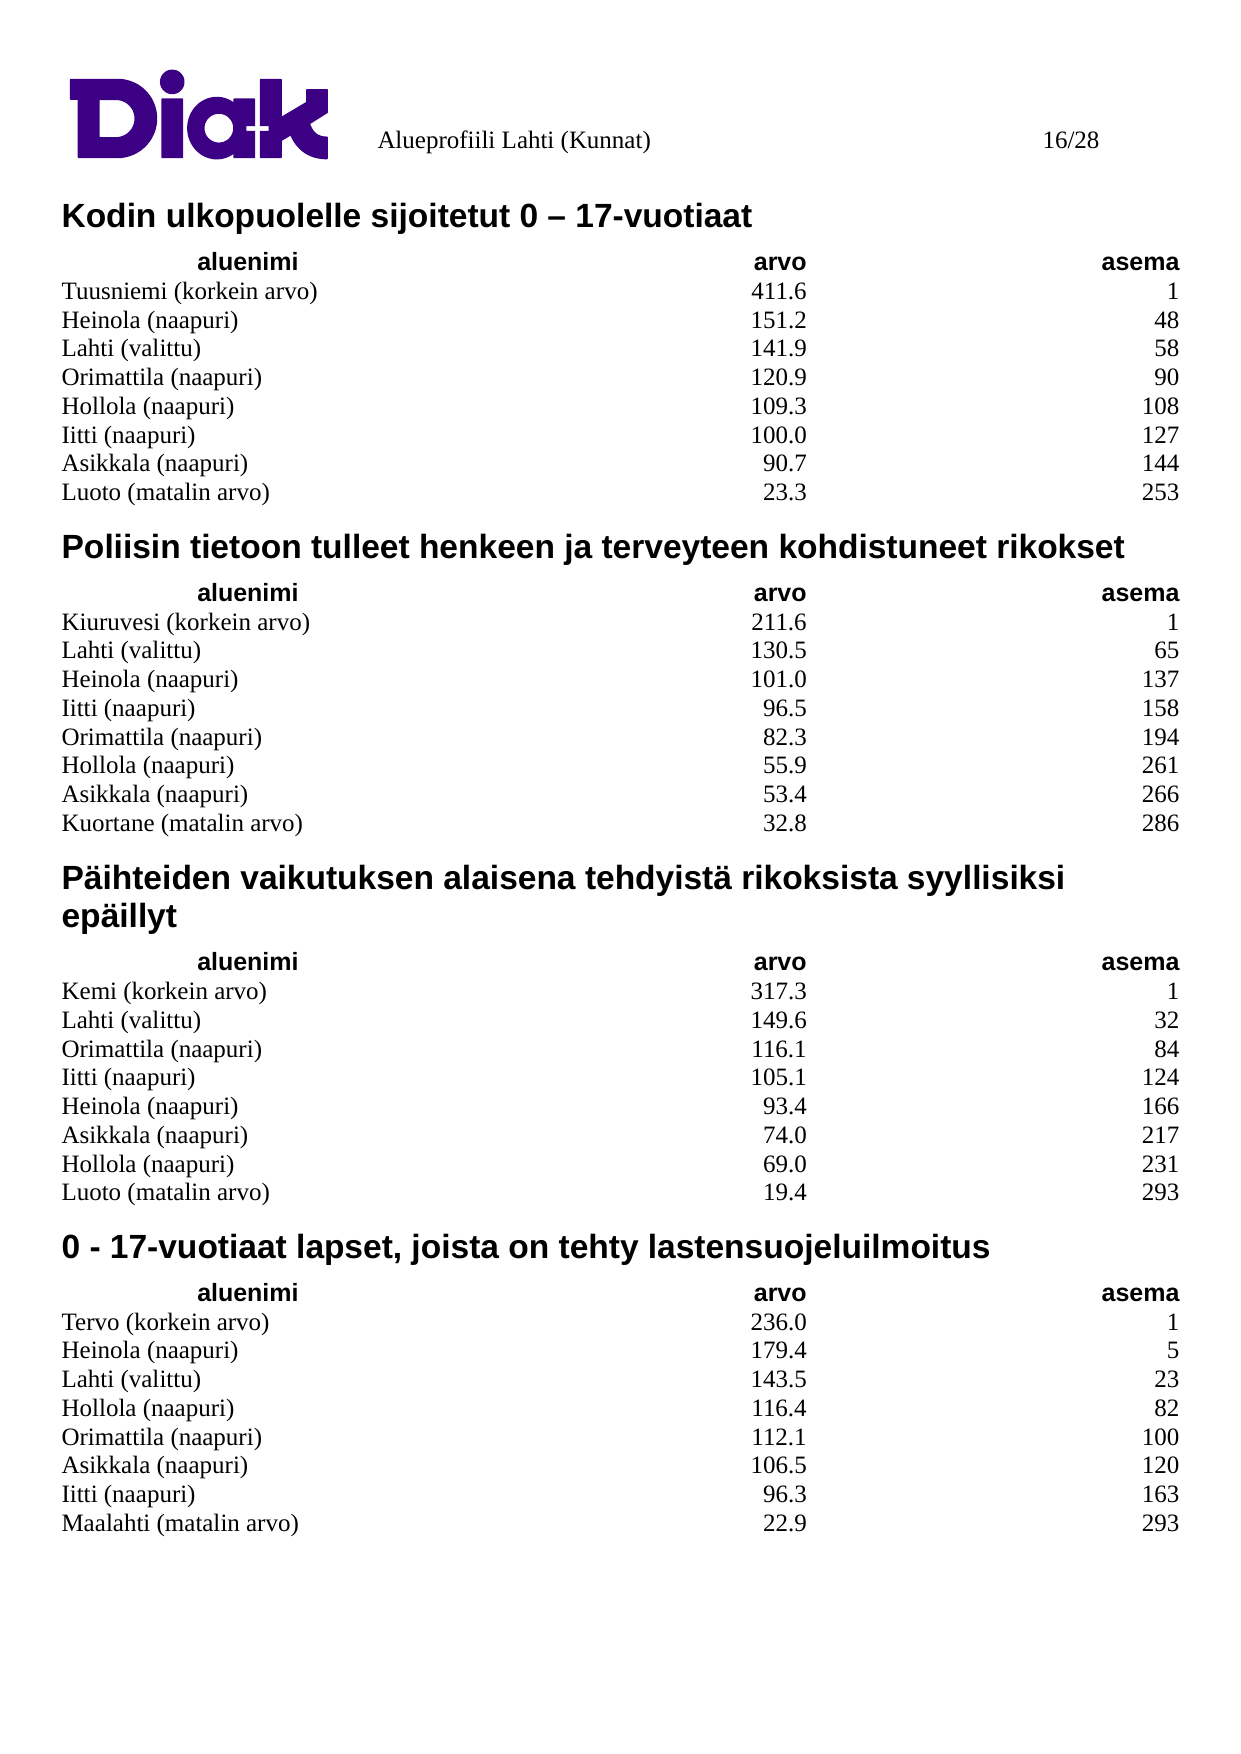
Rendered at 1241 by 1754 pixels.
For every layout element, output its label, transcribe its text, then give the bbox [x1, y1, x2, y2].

table_cell Lahti (valittu) [61, 1005, 434, 1034]
table_header asema [806, 578, 1179, 607]
table_header asema [806, 948, 1179, 976]
table_cell 1 [806, 1307, 1179, 1336]
table_cell Asikkala (naapuri) [61, 449, 434, 477]
table_cell 22.9 [434, 1508, 806, 1537]
table_cell Lahti (valittu) [61, 334, 434, 362]
table_cell Luoto (matalin arvo) [61, 477, 434, 506]
table_cell Heinola (naapuri) [61, 305, 434, 333]
table_cell 236.0 [434, 1307, 806, 1336]
table_cell Lahti (valittu) [61, 636, 434, 664]
table_cell Orimattila (naapuri) [61, 362, 434, 391]
table_cell 194 [806, 722, 1179, 751]
table_header arvo [434, 247, 806, 276]
table_cell 411.6 [434, 276, 806, 305]
table_cell 84 [806, 1034, 1179, 1062]
table_cell 32 [806, 1005, 1179, 1034]
table_cell Heinola (naapuri) [61, 1091, 434, 1120]
table_cell Heinola (naapuri) [61, 664, 434, 693]
table_cell Orimattila (naapuri) [61, 1034, 434, 1062]
table_cell 90 [806, 362, 1179, 391]
table_cell 53.4 [434, 779, 806, 808]
table_cell 130.5 [434, 636, 806, 664]
table_cell 65 [806, 636, 1179, 664]
table_cell 112.1 [434, 1422, 806, 1451]
table_cell Asikkala (naapuri) [61, 779, 434, 808]
table_header asema [806, 1278, 1179, 1307]
table_cell Orimattila (naapuri) [61, 722, 434, 751]
table_header arvo [434, 578, 806, 607]
table_cell Kuortane (matalin arvo) [61, 808, 434, 837]
table_cell 48 [806, 305, 1179, 333]
table_cell 116.4 [434, 1393, 806, 1422]
table_cell 144 [806, 449, 1179, 477]
table_header arvo [434, 1278, 806, 1307]
table_cell 23.3 [434, 477, 806, 506]
table_cell 90.7 [434, 449, 806, 477]
table_cell 163 [806, 1479, 1179, 1508]
table_cell Luoto (matalin arvo) [61, 1178, 434, 1206]
table_cell 293 [806, 1508, 1179, 1537]
table_cell Iitti (naapuri) [61, 693, 434, 722]
table_cell Lahti (valittu) [61, 1364, 434, 1393]
subtitle Kodin ulkopuolelle sijoitetut 0 – 17-vuotiaat [61, 196, 1179, 235]
table_cell Iitti (naapuri) [61, 1063, 434, 1091]
table_cell 69.0 [434, 1149, 806, 1177]
table_cell 1 [806, 976, 1179, 1005]
table_cell 116.1 [434, 1034, 806, 1062]
table_cell 19.4 [434, 1178, 806, 1206]
table_cell 5 [806, 1336, 1179, 1364]
table_cell 23 [806, 1364, 1179, 1393]
table_cell 1 [806, 276, 1179, 305]
table_cell 82.3 [434, 722, 806, 751]
table_cell 143.5 [434, 1364, 806, 1393]
subtitle Päihteiden vaikutuksen alaisena tehdyistä rikoksista syyllisiksi epäillyt [61, 858, 1179, 935]
table_cell Maalahti (matalin arvo) [61, 1508, 434, 1537]
table_cell 266 [806, 779, 1179, 808]
table_cell Heinola (naapuri) [61, 1336, 434, 1364]
table_header arvo [434, 948, 806, 976]
table_cell 231 [806, 1149, 1179, 1177]
table_cell 253 [806, 477, 1179, 506]
table_cell 1 [806, 607, 1179, 636]
table_cell 120 [806, 1451, 1179, 1479]
table_cell Asikkala (naapuri) [61, 1451, 434, 1479]
table_cell 124 [806, 1063, 1179, 1091]
table_cell 127 [806, 420, 1179, 448]
table_cell Kemi (korkein arvo) [61, 976, 434, 1005]
table_cell 120.9 [434, 362, 806, 391]
table_cell 100 [806, 1422, 1179, 1451]
table_header aluenimi [61, 578, 434, 607]
table_cell 105.1 [434, 1063, 806, 1091]
table_cell 55.9 [434, 751, 806, 779]
table_cell 217 [806, 1120, 1179, 1149]
table_cell Hollola (naapuri) [61, 751, 434, 779]
table_cell Iitti (naapuri) [61, 420, 434, 448]
table_cell 96.5 [434, 693, 806, 722]
table_cell 82 [806, 1393, 1179, 1422]
table_cell 93.4 [434, 1091, 806, 1120]
table_cell Hollola (naapuri) [61, 1393, 434, 1422]
table_cell 149.6 [434, 1005, 806, 1034]
table_header aluenimi [61, 247, 434, 276]
table_cell Orimattila (naapuri) [61, 1422, 434, 1451]
table_cell 141.9 [434, 334, 806, 362]
subtitle Poliisin tietoon tulleet henkeen ja terveyteen kohdistuneet rikokset [61, 527, 1179, 566]
table_cell 166 [806, 1091, 1179, 1120]
table_cell 109.3 [434, 391, 806, 420]
table_cell 261 [806, 751, 1179, 779]
table_cell 32.8 [434, 808, 806, 837]
table_cell Hollola (naapuri) [61, 1149, 434, 1177]
table_cell 211.6 [434, 607, 806, 636]
table_cell Asikkala (naapuri) [61, 1120, 434, 1149]
table_cell 96.3 [434, 1479, 806, 1508]
table_header asema [806, 247, 1179, 276]
table_cell 158 [806, 693, 1179, 722]
table_cell 101.0 [434, 664, 806, 693]
table_cell 151.2 [434, 305, 806, 333]
table_cell Tervo (korkein arvo) [61, 1307, 434, 1336]
table_header aluenimi [61, 948, 434, 976]
subtitle 0 - 17-vuotiaat lapset, joista on tehty lastensuojeluilmoitus [61, 1227, 1179, 1266]
table_cell 100.0 [434, 420, 806, 448]
table_cell 106.5 [434, 1451, 806, 1479]
table_cell Iitti (naapuri) [61, 1479, 434, 1508]
table_cell 108 [806, 391, 1179, 420]
table_cell Kiuruvesi (korkein arvo) [61, 607, 434, 636]
table_cell 179.4 [434, 1336, 806, 1364]
table_header aluenimi [61, 1278, 434, 1307]
table_cell 137 [806, 664, 1179, 693]
table_cell 58 [806, 334, 1179, 362]
table_cell 286 [806, 808, 1179, 837]
table_cell 317.3 [434, 976, 806, 1005]
table_cell Tuusniemi (korkein arvo) [61, 276, 434, 305]
table_cell Hollola (naapuri) [61, 391, 434, 420]
table_cell 74.0 [434, 1120, 806, 1149]
table_cell 293 [806, 1178, 1179, 1206]
